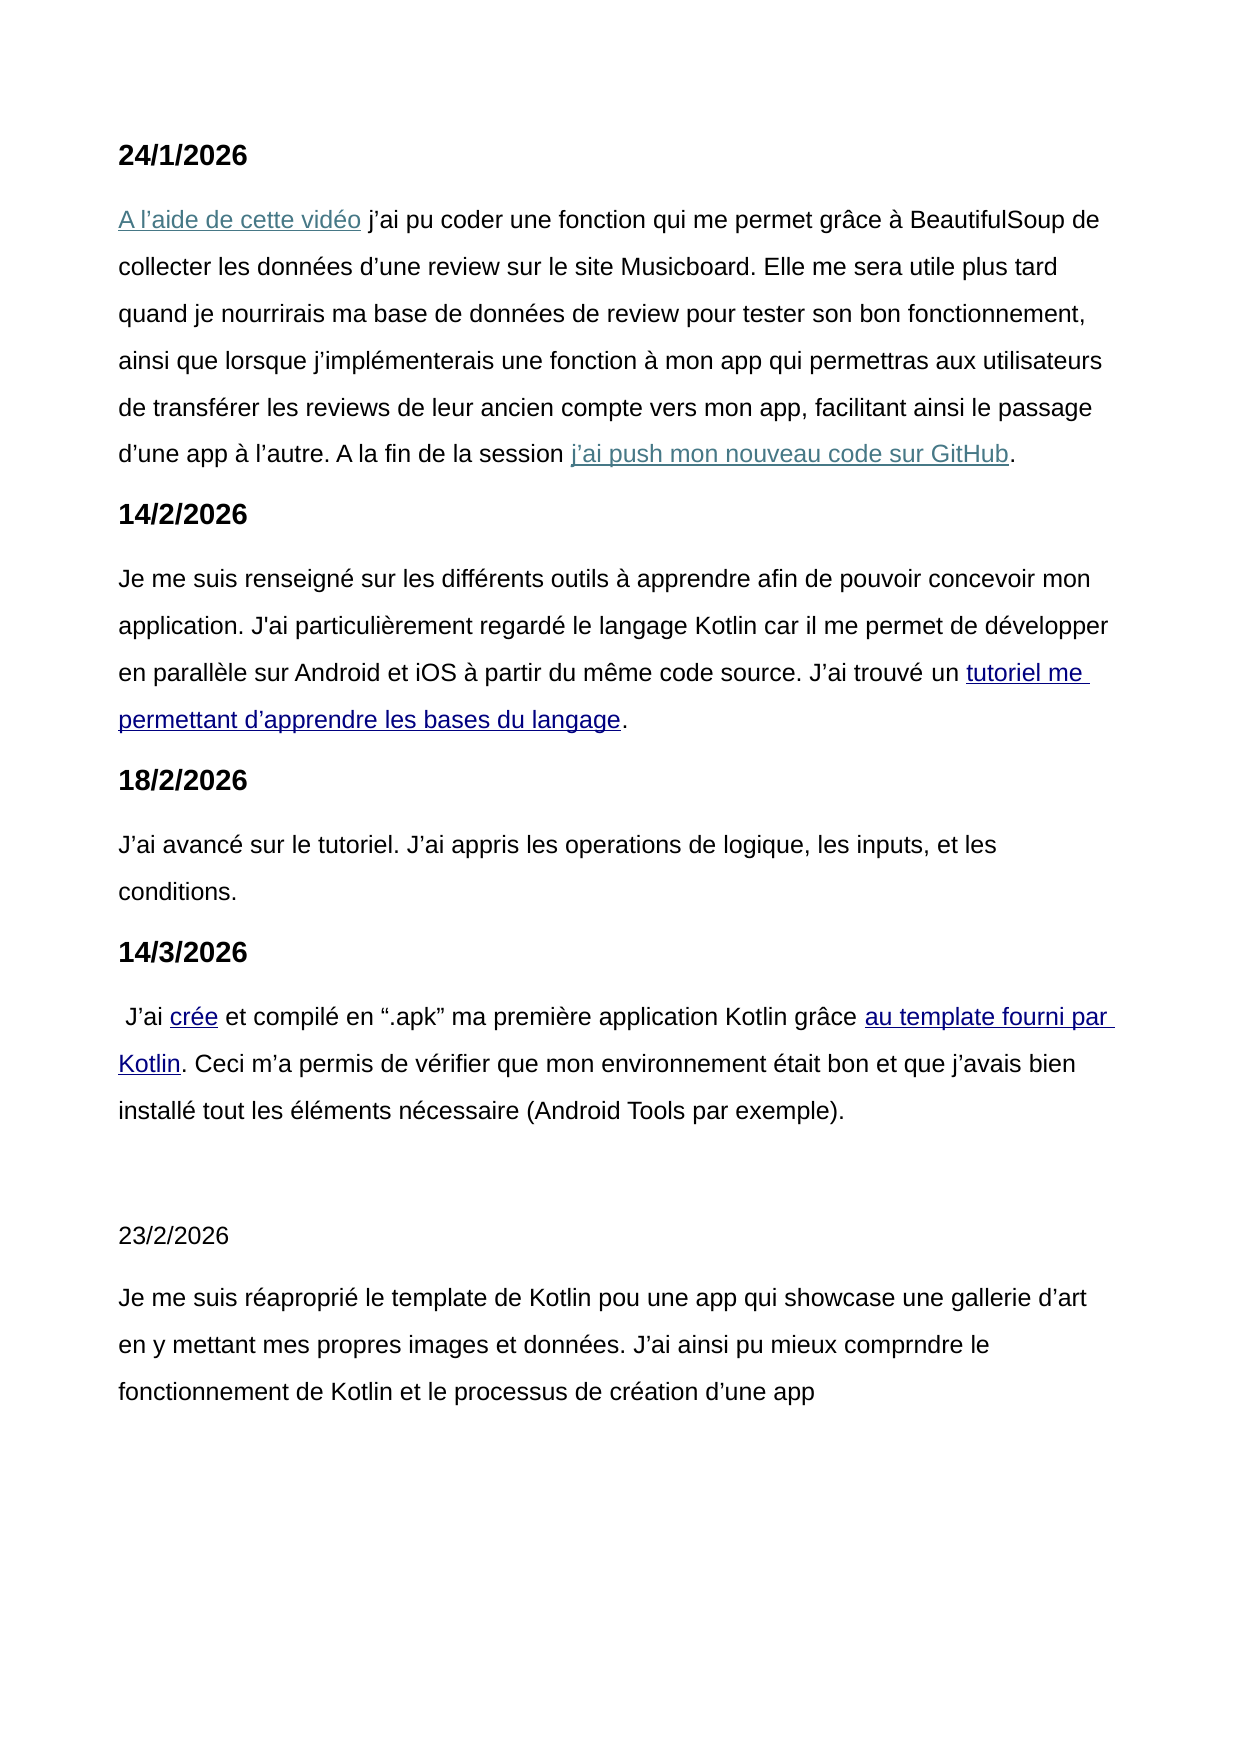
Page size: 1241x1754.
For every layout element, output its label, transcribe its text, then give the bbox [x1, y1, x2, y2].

text 18/2/2026 [118, 749, 1122, 796]
text Je me suis renseigné sur les différents outils à apprendre afin de pouvoir concevoir mon application. J'ai particulièrement regardé le langage Kotlin car il me permet de développer en parallèle sur Android et iOS à partir du même code source. J’ai trouvé un tutoriel me permettant d’apprendre les bases du langage. [118, 546, 1122, 734]
text J’ai crée et compilé en “.apk” ma première application Kotlin grâce au template fourni par Kotlin. Ceci m’a permis de vérifier que mon environnement était bon et que j’avais bien installé tout les éléments nécessaire (Android Tools par exemple). [118, 984, 1122, 1124]
text A l’aide de cette vidéo j’ai pu coder une fonction qui me permet grâce à BeautifulSoup de collecter les données d’une review sur le site Musicboard. Elle me sera utile plus tard quand je nourrirais ma base de données de review pour tester son bon fonctionnement, ainsi que lorsque j’implémenterais une fonction à mon app qui permettras aux utilisateurs de transférer les reviews de leur ancien compte vers mon app, facilitant ainsi le passage d’une app à l’autre. A la fin de la session j’ai push mon nouveau code sur GitHub. [118, 187, 1122, 468]
text 23/2/2026 [118, 1202, 1122, 1249]
text Je me suis réaproprié le template de Kotlin pou une app qui showcase une gallerie d’art en y mettant mes propres images et données. J’ai ainsi pu mieux comprndre le fonctionnement de Kotlin et le processus de création d’une app [118, 1265, 1122, 1406]
text 14/2/2026 [118, 484, 1122, 531]
text J’ai avancé sur le tutoriel. J’ai appris les operations de logique, les inputs, et les conditions. [118, 812, 1122, 906]
text 24/1/2026 [118, 118, 1122, 171]
text 14/3/2026 [118, 921, 1122, 968]
